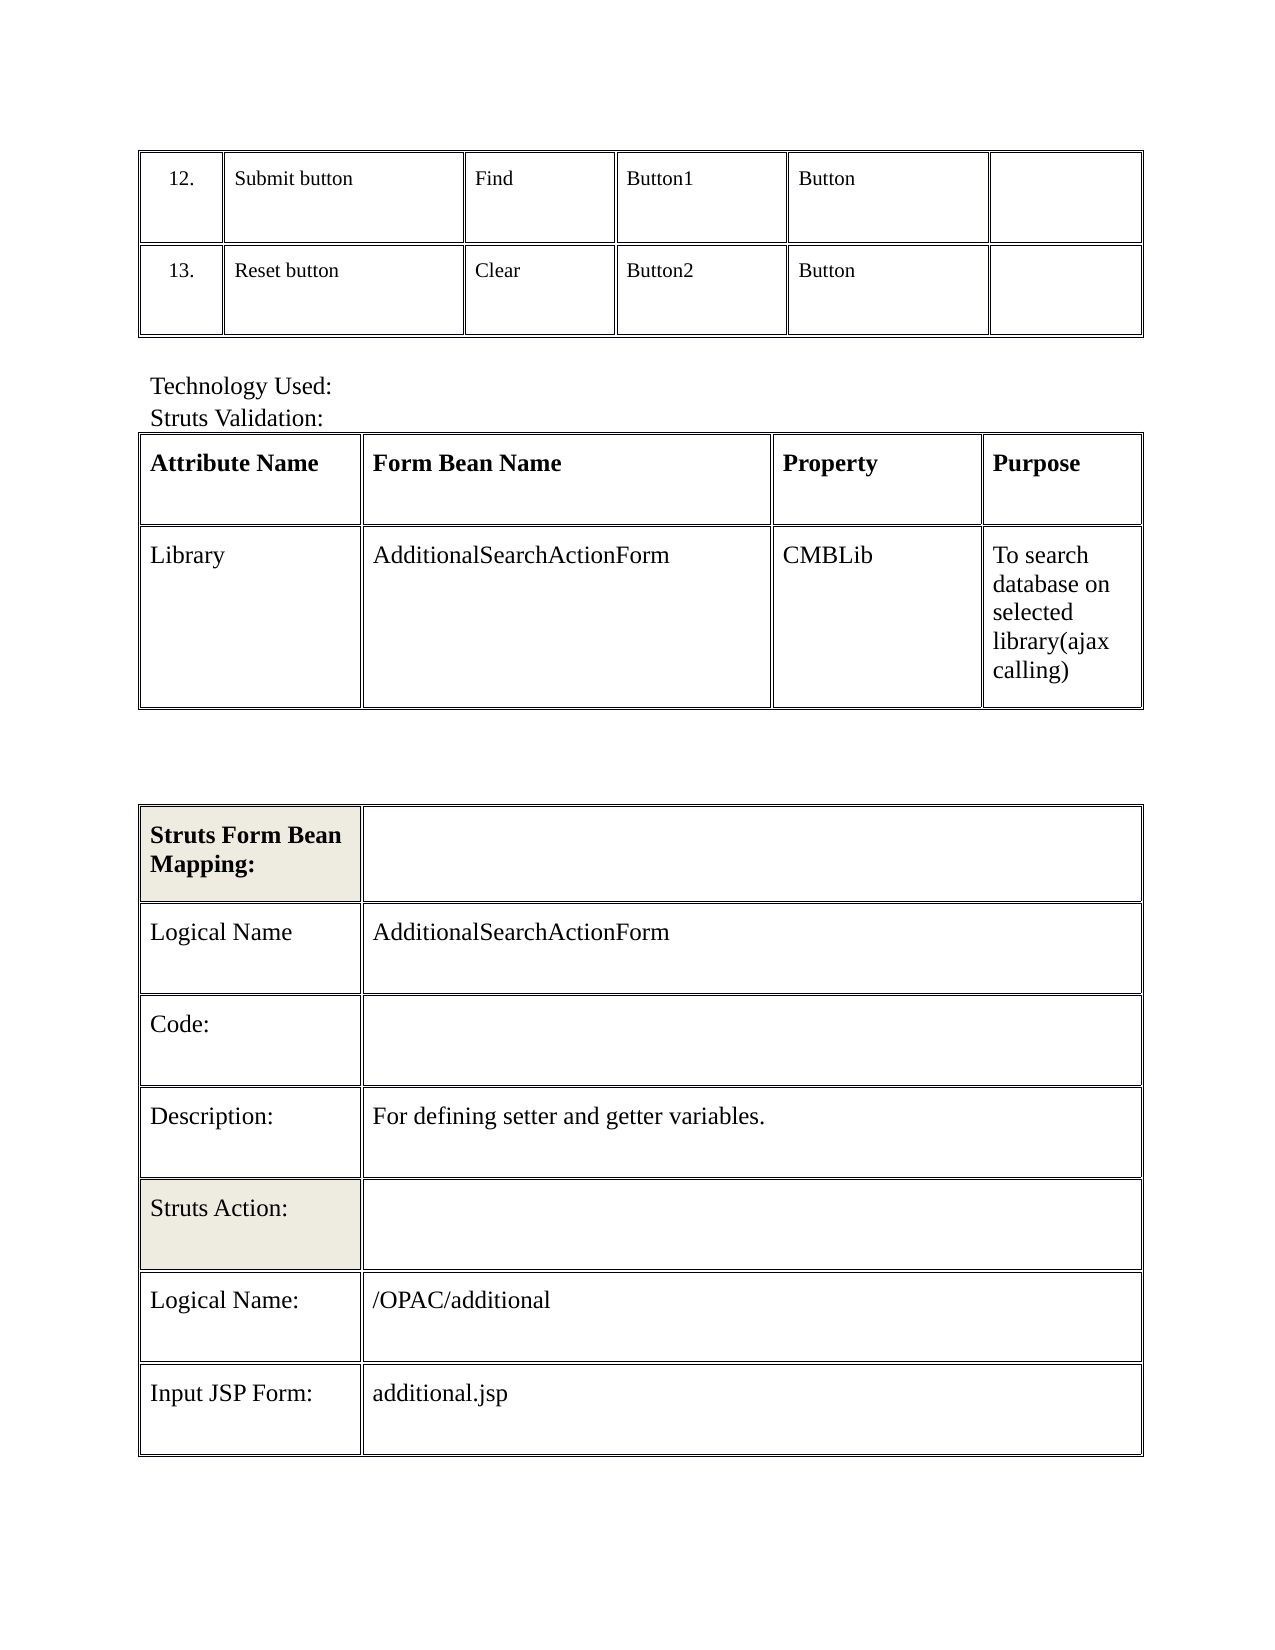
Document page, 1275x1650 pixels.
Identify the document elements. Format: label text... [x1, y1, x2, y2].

table_cell AdditionalSearchActionForm [364, 904, 1141, 993]
table_header Struts Form Bean Mapping: [141, 807, 360, 901]
table_cell Description: [141, 1088, 360, 1177]
table_cell CMBLib [774, 527, 981, 707]
table_cell 13. [141, 246, 222, 334]
table_cell [364, 1180, 1141, 1269]
table_cell Find [466, 153, 614, 242]
table_header Property [774, 435, 981, 524]
table_cell Clear [466, 246, 614, 334]
table_cell [991, 153, 1141, 242]
table_cell Logical Name: [141, 1273, 360, 1361]
table_cell For defining setter and getter variables. [364, 1088, 1141, 1177]
table_header Form Bean Name [364, 435, 770, 524]
table_cell Submit button [225, 153, 463, 242]
table_header [364, 807, 1141, 901]
table_cell Code: [141, 996, 360, 1085]
text Technology Used: [150, 371, 1125, 400]
table_cell 12. [141, 153, 222, 242]
table_cell [991, 246, 1141, 334]
table_cell Logical Name [141, 904, 360, 993]
table_header Purpose [984, 435, 1141, 524]
table_cell Button [789, 246, 988, 334]
table_cell To search database on selected library(ajax calling) [984, 527, 1141, 707]
table_cell Button2 [618, 246, 786, 334]
table_header Attribute Name [141, 435, 360, 524]
table_cell additional.jsp [364, 1365, 1141, 1454]
table_cell AdditionalSearchActionForm [364, 527, 770, 707]
text Struts Validation: [150, 403, 1125, 432]
table_cell Reset button [225, 246, 463, 334]
table_cell Library [141, 527, 360, 707]
table_cell Struts Action: [141, 1180, 360, 1269]
table_cell Input JSP Form: [141, 1365, 360, 1454]
table_cell Button1 [618, 153, 786, 242]
table_cell [364, 996, 1141, 1085]
table_cell /OPAC/additional [364, 1273, 1141, 1361]
table_cell Button [789, 153, 988, 242]
